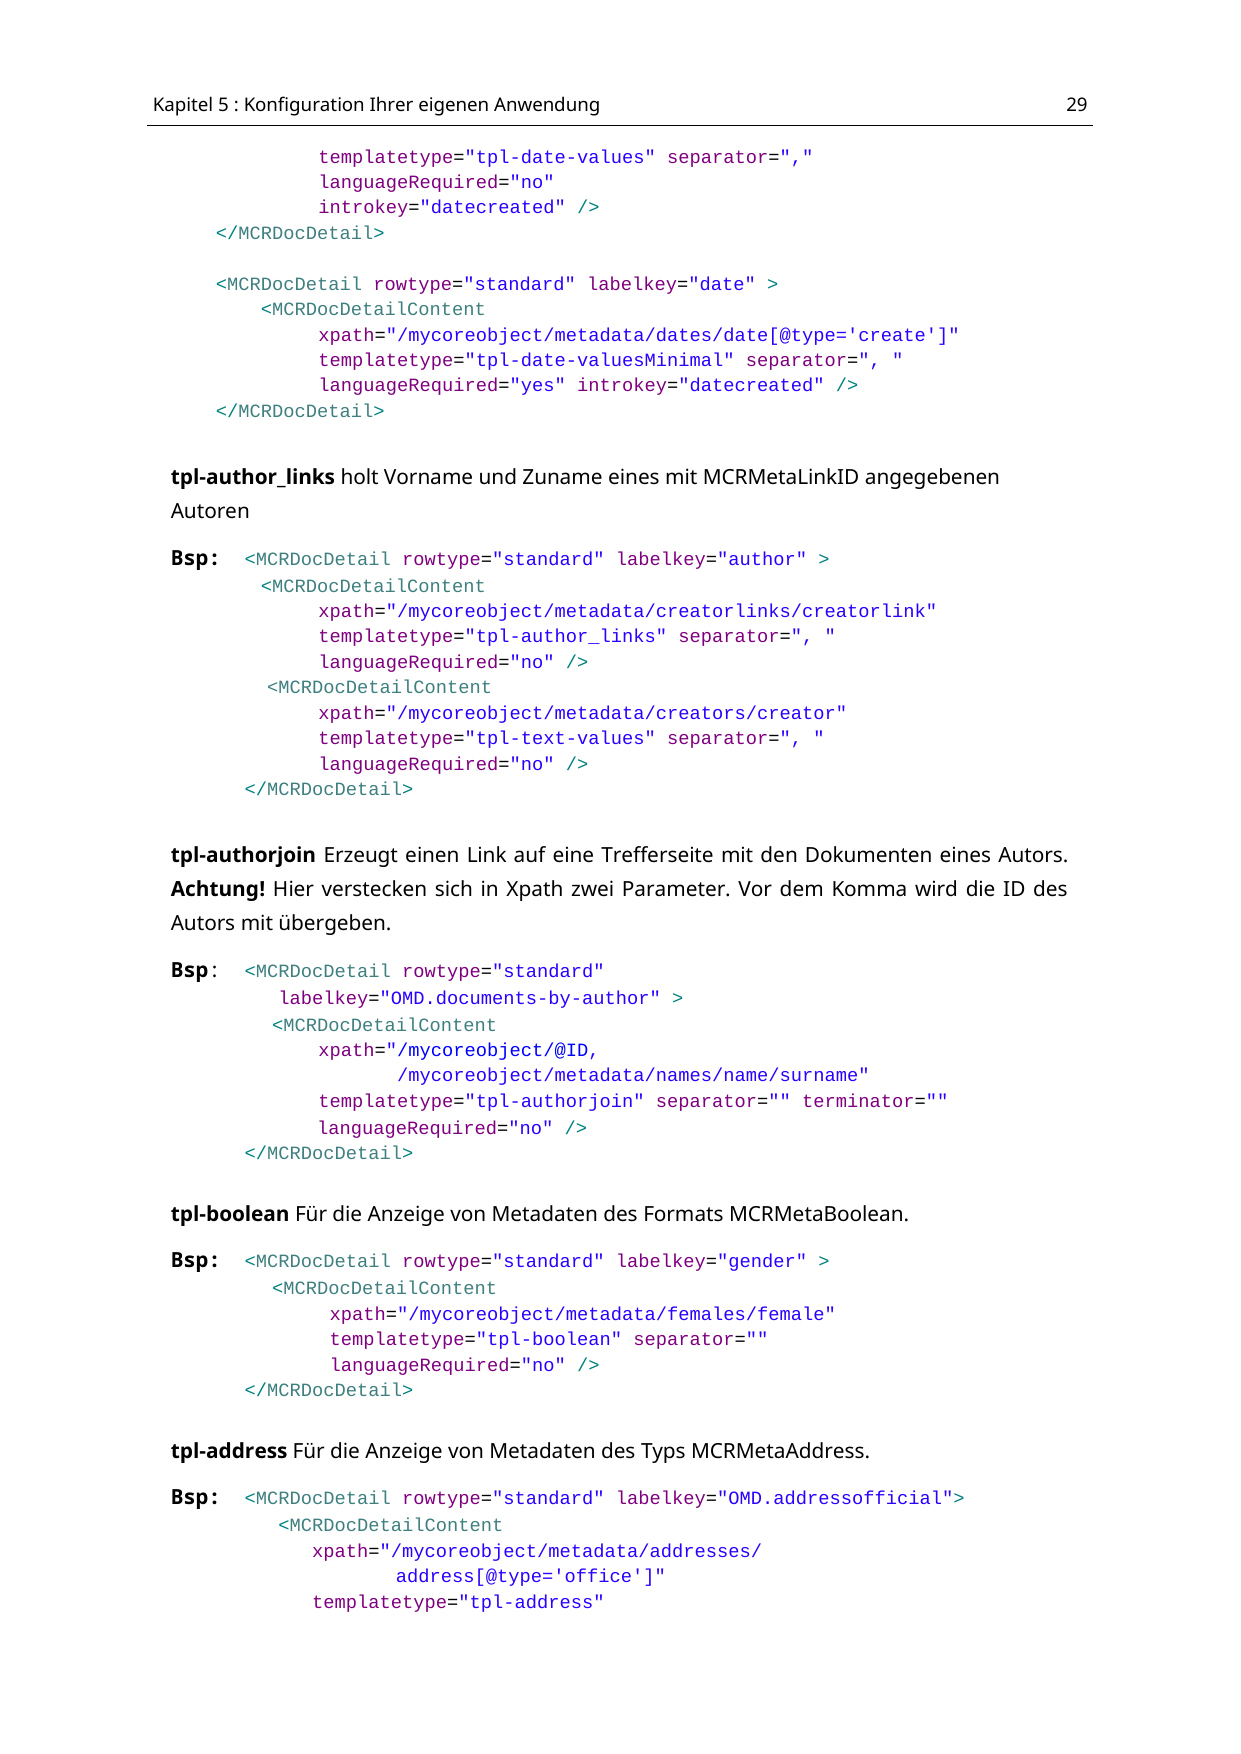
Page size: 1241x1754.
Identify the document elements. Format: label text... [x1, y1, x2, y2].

text address[@type='office']" templatetype="tpl-address" [171, 1567, 1069, 1614]
text templatetype="tpl-date-values" separator="," languageRequired="no" [171, 148, 1069, 194]
text tpl-address Für die Anzeige von Metadaten des Typs MCRMetaAddress. [171, 1436, 1069, 1464]
text <MCRDocDetailContent xpath="/mycoreobject/@ID, /mycoreobject/metadata/names/name/surname" templatetype="tpl-authorjoin" separator="" terminator="" [171, 1015, 1069, 1113]
text xpath="/mycoreobject/metadata/creators/creator" [171, 704, 1069, 725]
text templatetype="tpl-boolean" separator="" [171, 1330, 1069, 1351]
text languageRequired="no" /> [171, 754, 1069, 776]
text languageRequired="no" /> [171, 1356, 1069, 1377]
text <MCRDocDetailContent [171, 1279, 1069, 1301]
text languageRequired="no" /> [147, 1118, 1069, 1140]
text Bsp: <MCRDocDetail rowtype="standard" labelkey="gender" > [171, 1245, 1069, 1274]
text introkey="datecreated" /> [171, 198, 1069, 220]
text tpl-boolean Für die Anzeige von Metadaten des Formats MCRMetaBoolean. [171, 1199, 1069, 1227]
text </MCRDocDetail> [171, 780, 1069, 801]
text labelkey="OMD.documents-by-author" > [171, 988, 1069, 1010]
text </MCRDocDetail> [171, 402, 1069, 423]
text </MCRDocDetail> [171, 1381, 1069, 1402]
text </MCRDocDetail> [171, 1144, 1069, 1165]
text xpath="/mycoreobject/metadata/females/female" [171, 1305, 1069, 1326]
text xpath="/mycoreobject/metadata/addresses/ [171, 1542, 1069, 1563]
text tpl-authorjoin Erzeugt einen Link auf eine Trefferseite mit den Dokumenten eines Autors. Achtung! Hier verstecken sich in Xpath zwei Parameter. Vor dem Komma wird die ID des Autors mit übergeben. [171, 841, 1069, 937]
text Bsp: <MCRDocDetail rowtype="standard" labelkey="author" > [171, 543, 1069, 571]
text templatetype="tpl-text-values" separator=", " [171, 729, 1069, 750]
text </MCRDocDetail> [171, 224, 1069, 245]
text Bsp: <MCRDocDetail rowtype="standard" [171, 955, 1069, 983]
text <MCRDocDetailContent [171, 678, 1069, 699]
text xpath="/mycoreobject/metadata/creatorlinks/creatorlink" templatetype="tpl-author_links" separator=", " [171, 602, 1069, 649]
text <MCRDocDetailContent [171, 577, 1069, 598]
text <MCRDocDetailContent xpath="/mycoreobject/metadata/dates/date[@type='create']" templatetype="tpl-date-valuesMinimal" separator=", " languageRequired="yes" introkey="datecreated" /> [171, 300, 1069, 398]
text <MCRDocDetail rowtype="standard" labelkey="date" > [171, 275, 1069, 296]
text languageRequired="no" /> [171, 653, 1069, 674]
text Bsp: <MCRDocDetail rowtype="standard" labelkey="OMD.addressofficial"> [171, 1482, 1069, 1511]
text <MCRDocDetailContent [171, 1516, 1069, 1537]
text tpl-author_links holt Vorname und Zuname eines mit MCRMetaLinkID angegebenen Autoren [171, 462, 1069, 524]
